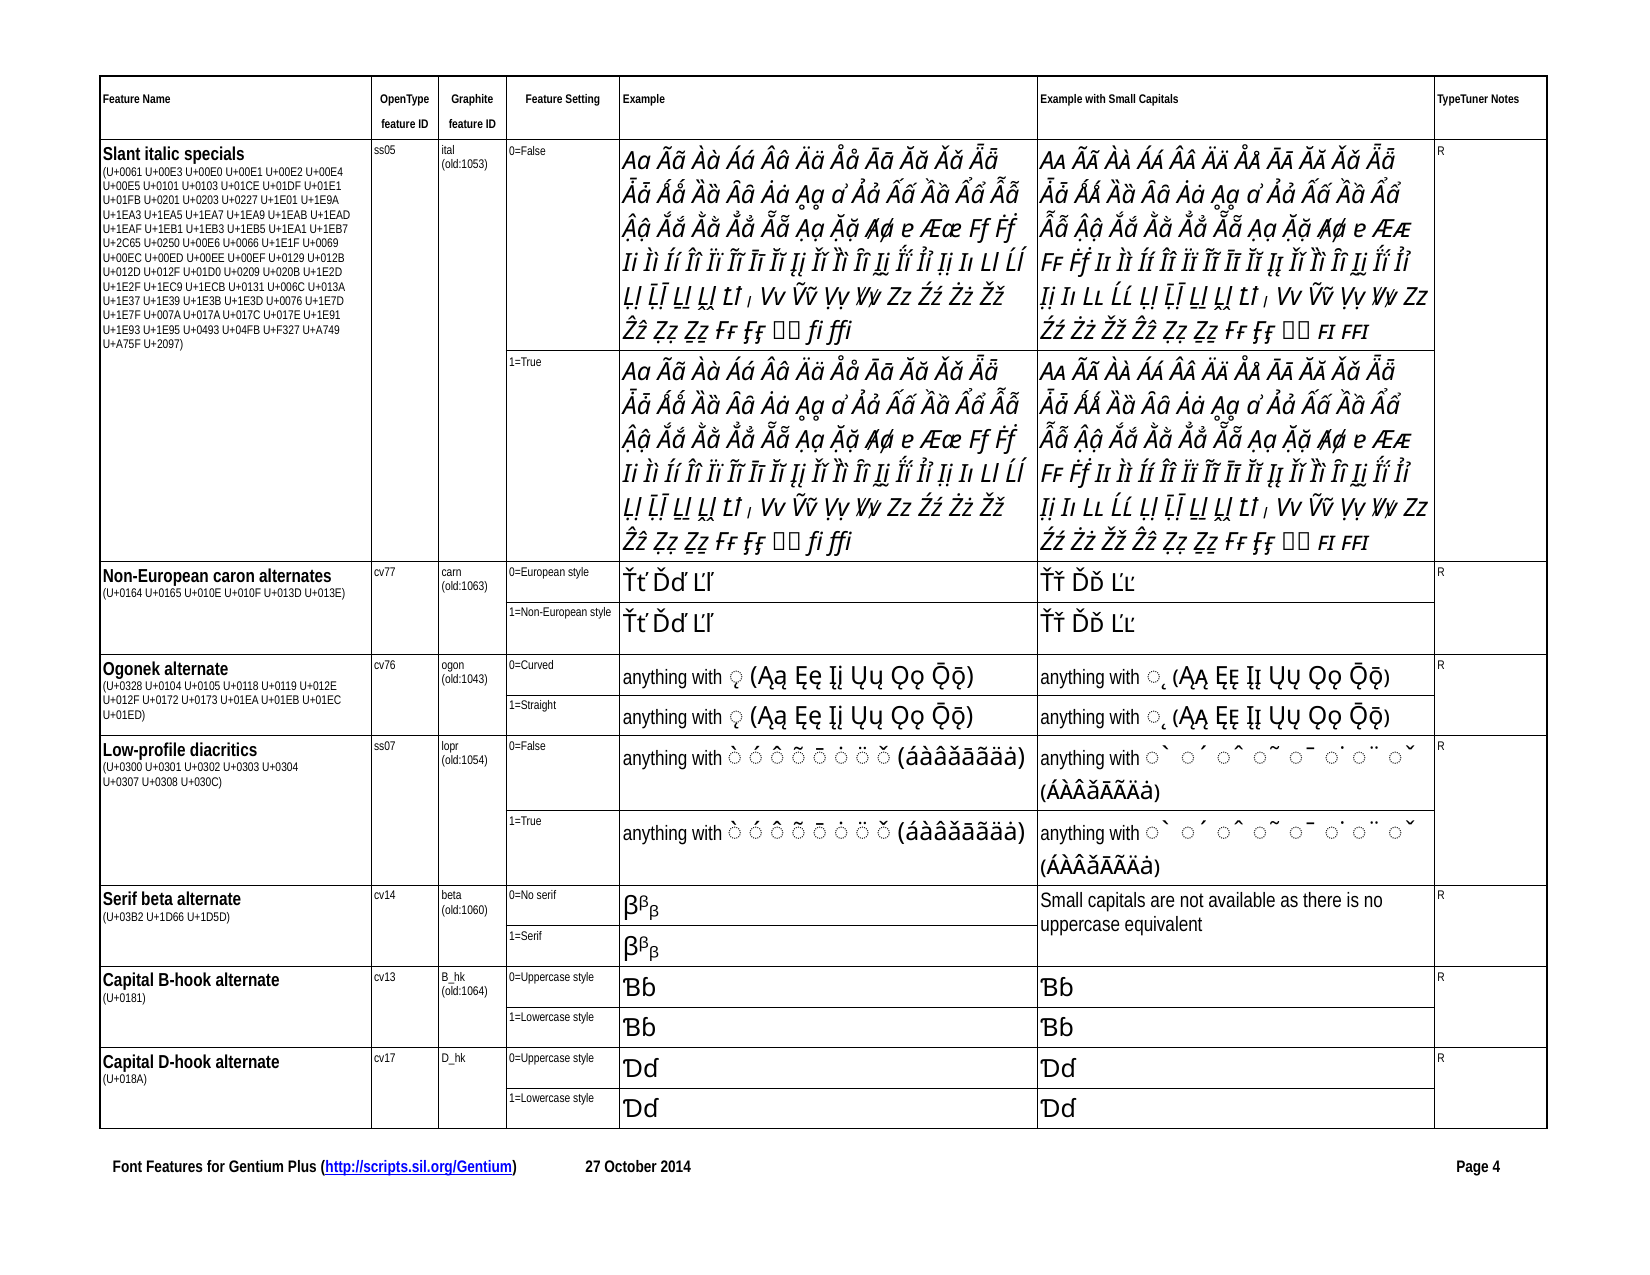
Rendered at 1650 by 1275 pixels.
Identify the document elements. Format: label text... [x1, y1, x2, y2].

table_cell 0=No serif [507, 886, 619, 925]
table_cell Ɓɓ [1038, 1008, 1434, 1047]
table_cell 1=True [507, 811, 619, 884]
table_cell anything with ◌̨ (Ąą Ęę Įį Ųų Ǫǫ Ǭǭ) [620, 696, 1037, 735]
table_cell ss07 [372, 736, 438, 884]
table_cell R [1435, 562, 1546, 654]
table_cell Slant italic specials (U+0061 U+00E3 U+00E0 U+00E1 U+00E2 U+00E4 U+00E5 U+0101 U+0103 U+01CE U+01DF U+01E1 U+01FB U+0201 U+0203 U+0227 U+1E01 U+1E9A U+1EA3 U+1EA5 U+1EA7 U+1EA9 U+1EAB U+1EAD U+1EAF U+1EB1 U+1EB3 U+1EB5 U+1EA1 U+1EB7 U+2C65 U+0250 U+00E6 U+0066 U+1E1F U+0069 U+00EC U+00ED U+00EE U+00EF U+0129 U+012B U+012D U+012F U+01D0 U+0209 U+020B U+1E2D U+1E2F U+1EC9 U+1ECB U+0131 U+006C U+013A U+1E37 U+1E39 U+1E3B U+1E3D U+0076 U+1E7D U+1E7F U+007A U+017A U+017C U+017E U+1E91 U+1E93 U+1E95 U+0493 U+04FB U+F327 U+A749 U+A75F U+2097) [101, 140, 371, 561]
table_cell R [1435, 967, 1546, 1047]
table_cell 0=Curved [507, 655, 619, 694]
table_cell ss05 [372, 140, 438, 561]
table_cell R [1435, 140, 1546, 561]
table_cell Aa Ãã Àà Áá Ââ Ää Åå Āā Ăă Ǎǎ Ǟǟ Ǡǡ Ǻǻ Ȁȁ Ȃȃ Ȧȧ Ḁḁ ẚ Ảả Ấấ Ầầ Ẩẩ Ẫẫ Ậậ Ắắ Ằằ Ẳẳ Ẵẵ Ạạ Ặặ Ⱥⱥ ɐ Ææ Ff Ḟḟ Ii Ìì Íí Îî Ïï Ĩĩ Īī Ĭĭ Įį Ǐǐ Ȉȉ Ȋȋ Ḭḭ Ḯḯ Ỉỉ Ịị Iı Ll Ĺĺ Ḷḷ Ḹḹ Ḻḻ Ḽḽ Ꝉꝉ ₗ Vv Ṽṽ Ṿṿ Ꝟꝟ Zz Źź Żż Žž Ẑẑ Ẓẓ Ẕẕ Ғғ Ӻӻ  fi ffi [1038, 351, 1434, 561]
table_cell R [1435, 736, 1546, 884]
table_cell 1=Serif [507, 926, 619, 966]
table_cell anything with ◌̀ ◌́ ◌̂ ◌̃ ◌̄ ◌̇ ◌̈ ◌̌ (áàâǎāãäȧ) [620, 811, 1037, 884]
table_cell 1=True [507, 351, 619, 561]
table_cell 1=Lowercase style [507, 1089, 619, 1128]
table_cell Ɗɗ [1038, 1048, 1434, 1088]
table_cell 0=False [507, 140, 619, 350]
table_header Graphite feature ID [439, 77, 506, 139]
table_cell anything with ◌̀ ◌́ ◌̂ ◌̃ ◌̄ ◌̇ ◌̈ ◌̌ (áàâǎāãäȧ) [1038, 736, 1434, 810]
table_cell Small capitals are not available as there is no uppercase equivalent [1038, 886, 1434, 966]
table_cell ital (old:1053) [439, 140, 506, 561]
table_cell R [1435, 655, 1546, 735]
table_cell R [1435, 886, 1546, 966]
table_cell Ťť Ďď Ľľ [620, 603, 1037, 654]
table_cell ogon (old:1043) [439, 655, 506, 735]
table_cell βᵝᵦ [620, 926, 1037, 966]
table_header Feature Setting [507, 77, 619, 139]
table_cell Ɓɓ [1038, 967, 1434, 1006]
table_cell 0=False [507, 736, 619, 810]
table_cell anything with ◌̨ (Ąą Ęę Įį Ųų Ǫǫ Ǭǭ) [620, 655, 1037, 694]
table_header TypeTuner Notes [1435, 77, 1546, 139]
table_cell carn (old:1063) [439, 562, 506, 654]
table_cell Serif beta alternate (U+03B2 U+1D66 U+1D5D) [101, 886, 371, 966]
table_cell Ogonek alternate (U+0328 U+0104 U+0105 U+0118 U+0119 U+012E U+012F U+0172 U+0173 U+01EA U+01EB U+01EC U+01ED) [101, 655, 371, 735]
table_cell Aa Ãã Àà Áá Ââ Ää Åå Āā Ăă Ǎǎ Ǟǟ Ǡǡ Ǻǻ Ȁȁ Ȃȃ Ȧȧ Ḁḁ ẚ Ảả Ấấ Ầầ Ẩẩ Ẫẫ Ậậ Ắắ Ằằ Ẳẳ Ẵẵ Ạạ Ặặ Ⱥⱥ ɐ Ææ Ff Ḟḟ Ii Ìì Íí Îî Ïï Ĩĩ Īī Ĭĭ Įį Ǐǐ Ȉȉ Ȋȋ Ḭḭ Ḯḯ Ỉỉ Ịị Iı Ll Ĺĺ Ḷḷ Ḹḹ Ḻḻ Ḽḽ Ꝉꝉ ₗ Vv Ṽṽ Ṿṿ Ꝟꝟ Zz Źź Żż Žž Ẑẑ Ẓẓ Ẕẕ Ғғ Ӻӻ  fi ffi [620, 351, 1037, 561]
table_cell Ťť Ďď Ľľ [1038, 603, 1434, 654]
table_cell cv14 [372, 886, 438, 966]
table_cell 0=Uppercase style [507, 1048, 619, 1088]
table_cell cv77 [372, 562, 438, 654]
table_cell Ɓɓ [620, 967, 1037, 1006]
table_cell 1=Non-European style [507, 603, 619, 654]
table_cell βᵝᵦ [620, 886, 1037, 925]
table_cell Ťť Ďď Ľľ [620, 562, 1037, 602]
table_cell anything with ◌̀ ◌́ ◌̂ ◌̃ ◌̄ ◌̇ ◌̈ ◌̌ (áàâǎāãäȧ) [620, 736, 1037, 810]
table_header OpenType feature ID [372, 77, 438, 139]
table_cell cv76 [372, 655, 438, 735]
table_cell Low-profile diacritics (U+0300 U+0301 U+0302 U+0303 U+0304 U+0307 U+0308 U+030C) [101, 736, 371, 884]
table_header Feature Name [101, 77, 371, 139]
table_cell beta (old:1060) [439, 886, 506, 966]
table_cell 1=Lowercase style [507, 1008, 619, 1047]
table_cell Ɗɗ [1038, 1089, 1434, 1128]
table_cell 0=Uppercase style [507, 967, 619, 1006]
table_cell Aa Ãã Àà Áá Ââ Ää Åå Āā Ăă Ǎǎ Ǟǟ Ǡǡ Ǻǻ Ȁȁ Ȃȃ Ȧȧ Ḁḁ ẚ Ảả Ấấ Ầầ Ẩẩ Ẫẫ Ậậ Ắắ Ằằ Ẳẳ Ẵẵ Ạạ Ặặ Ⱥⱥ ɐ Ææ Ff Ḟḟ Ii Ìì Íí Îî Ïï Ĩĩ Īī Ĭĭ Įį Ǐǐ Ȉȉ Ȋȋ Ḭḭ Ḯḯ Ỉỉ Ịị Iı Ll Ĺĺ Ḷḷ Ḹḹ Ḻḻ Ḽḽ Ꝉꝉ ₗ Vv Ṽṽ Ṿṿ Ꝟꝟ Zz Źź Żż Žž Ẑẑ Ẓẓ Ẕẕ Ғғ Ӻӻ  fi ffi [1038, 140, 1434, 350]
table_cell lopr (old:1054) [439, 736, 506, 884]
table_cell Ɗɗ [620, 1089, 1037, 1128]
table_cell Capital B-hook alternate (U+0181) [101, 967, 371, 1047]
table_cell 1=Straight [507, 696, 619, 735]
table_cell B_hk (old:1064) [439, 967, 506, 1047]
table_cell Capital D-hook alternate (U+018A) [101, 1048, 371, 1128]
table_cell cv13 [372, 967, 438, 1047]
table_cell Ɗɗ [620, 1048, 1037, 1088]
table_cell cv17 [372, 1048, 438, 1128]
table_cell anything with ◌̀ ◌́ ◌̂ ◌̃ ◌̄ ◌̇ ◌̈ ◌̌ (áàâǎāãäȧ) [1038, 811, 1434, 884]
table_cell anything with ◌̨ (Ąą Ęę Įį Ųų Ǫǫ Ǭǭ) [1038, 696, 1434, 735]
table_cell anything with ◌̨ (Ąą Ęę Įį Ųų Ǫǫ Ǭǭ) [1038, 655, 1434, 694]
table_cell Ɓɓ [620, 1008, 1037, 1047]
table_cell R [1435, 1048, 1546, 1128]
table_cell Ťť Ďď Ľľ [1038, 562, 1434, 602]
table_header Example with Small Capitals [1038, 77, 1434, 139]
table_cell Non-European caron alternates (U+0164 U+0165 U+010E U+010F U+013D U+013E) [101, 562, 371, 654]
table_cell Aa Ãã Àà Áá Ââ Ää Åå Āā Ăă Ǎǎ Ǟǟ Ǡǡ Ǻǻ Ȁȁ Ȃȃ Ȧȧ Ḁḁ ẚ Ảả Ấấ Ầầ Ẩẩ Ẫẫ Ậậ Ắắ Ằằ Ẳẳ Ẵẵ Ạạ Ặặ Ⱥⱥ ɐ Ææ Ff Ḟḟ Ii Ìì Íí Îî Ïï Ĩĩ Īī Ĭĭ Įį Ǐǐ Ȉȉ Ȋȋ Ḭḭ Ḯḯ Ỉỉ Ịị Iı Ll Ĺĺ Ḷḷ Ḹḹ Ḻḻ Ḽḽ Ꝉꝉ ₗ Vv Ṽṽ Ṿṿ Ꝟꝟ Zz Źź Żż Žž Ẑẑ Ẓẓ Ẕẕ Ғғ Ӻӻ  fi ffi [620, 140, 1037, 350]
table_cell D_hk [439, 1048, 506, 1128]
table_cell 0=European style [507, 562, 619, 602]
table_header Example [620, 77, 1037, 139]
